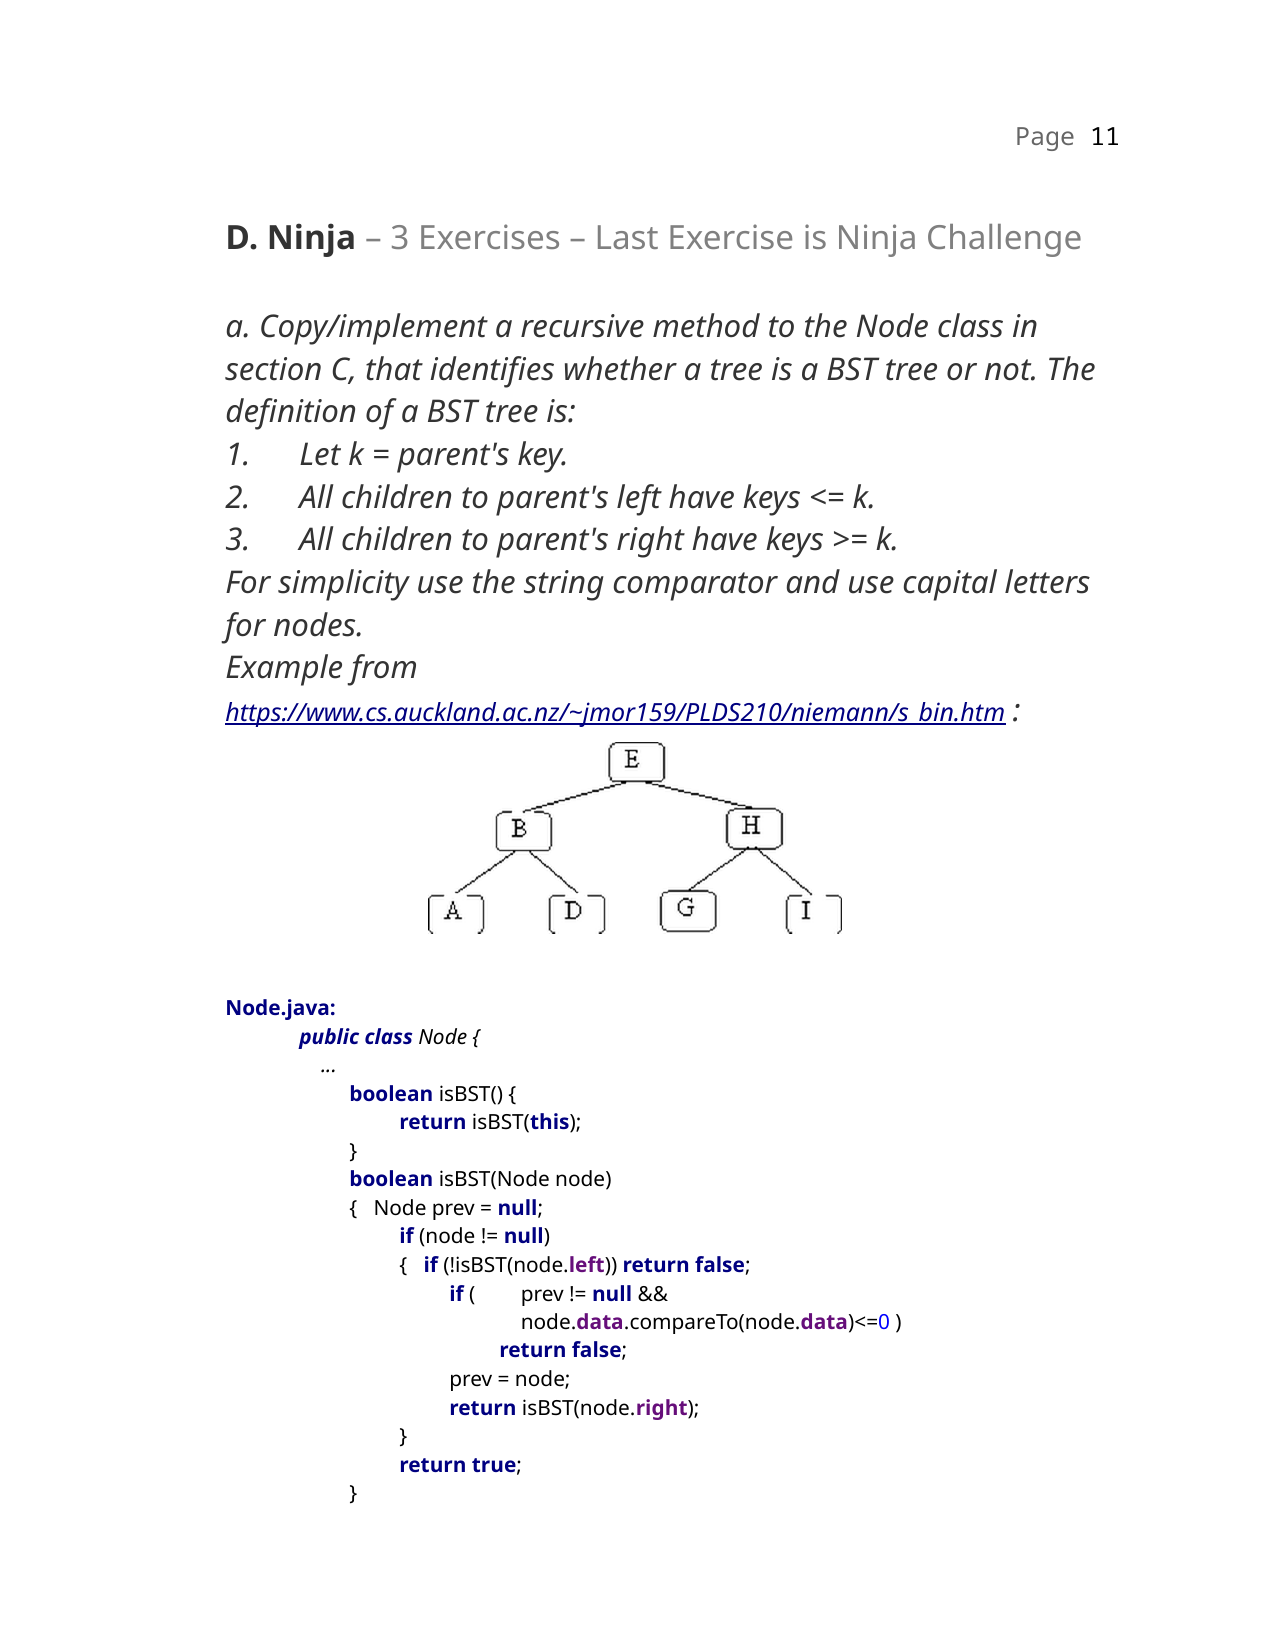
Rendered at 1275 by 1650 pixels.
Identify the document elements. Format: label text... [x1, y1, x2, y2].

list All children to parent's right have keys >= k. [225, 517, 1119, 560]
text node.data.compareTo(node.data)<=0 ) [299, 1307, 1119, 1336]
text D. Ninja – 3 Exercises – Last Exercise is Ninja Challenge [225, 213, 1119, 259]
text Node.java: [225, 993, 1119, 1022]
text { if (!isBST(node.left)) return false; [299, 1250, 1119, 1279]
text a. Copy/implement a recursive method to the Node class in section C, that identifies whether a tree is a BST tree or not. The definition of a BST tree is: [225, 304, 1119, 432]
text return false; [299, 1336, 1119, 1364]
list For simplicity use the string comparator and use capital letters for nodes. [225, 560, 1119, 645]
text } [299, 1478, 1119, 1507]
text } [299, 1421, 1119, 1450]
text return true; [299, 1450, 1119, 1478]
text public class Node { [299, 1022, 1119, 1050]
text return isBST(node.right); [299, 1393, 1119, 1421]
picture [384, 730, 887, 951]
text ... [299, 1050, 1119, 1079]
text if (node != null) [299, 1222, 1119, 1250]
text Example from https://www.cs.auckland.ac.nz/~jmor159/PLDS210/niemann/s_bin.htm : [225, 645, 1119, 730]
text return isBST(this); [299, 1107, 1119, 1136]
list All children to parent's left have keys <= k. [225, 475, 1119, 517]
list Let k = parent's key. [225, 432, 1119, 475]
text } [299, 1136, 1119, 1164]
text boolean isBST() { [299, 1079, 1119, 1107]
text prev = node; [299, 1364, 1119, 1393]
text boolean isBST(Node node) [299, 1164, 1119, 1193]
text if ( prev != null && [299, 1279, 1119, 1307]
text { Node prev = null; [299, 1193, 1119, 1222]
